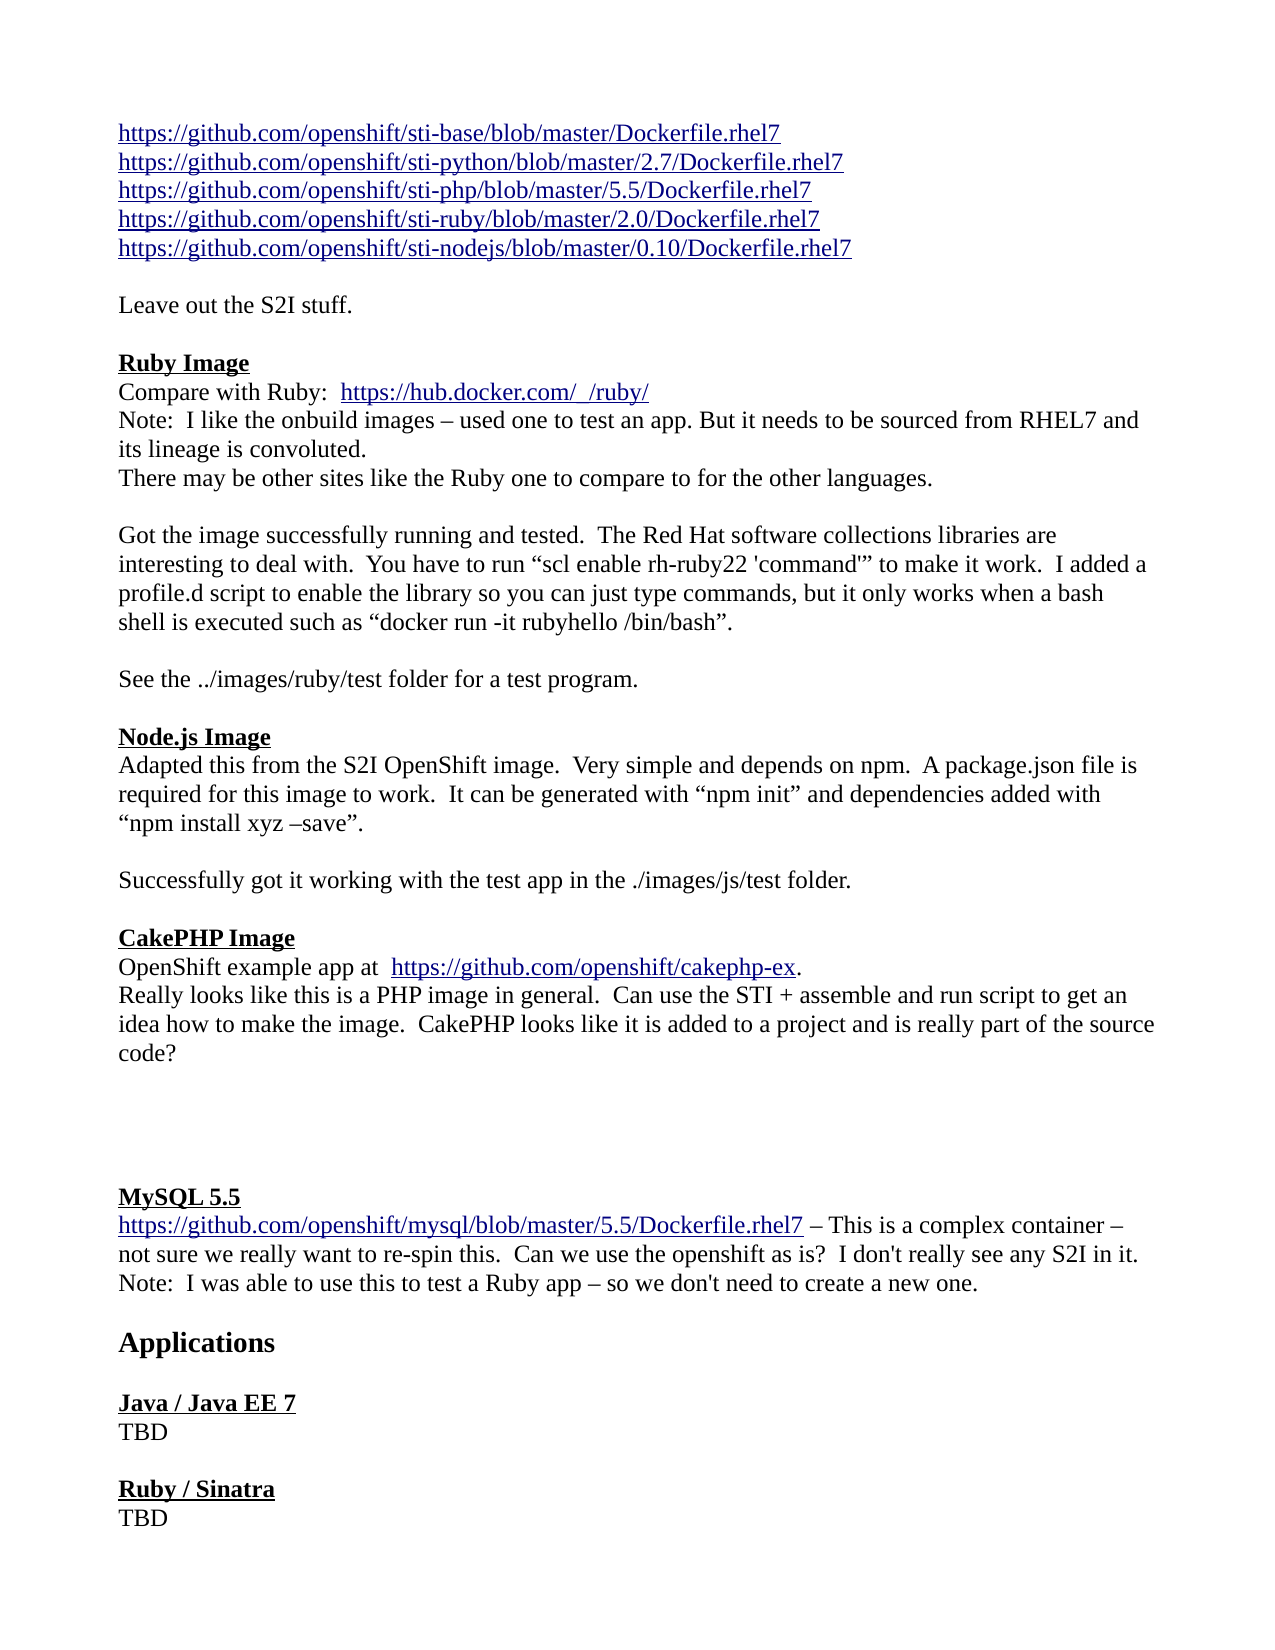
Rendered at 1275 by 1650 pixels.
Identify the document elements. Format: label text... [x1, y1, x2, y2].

text https://github.com/openshift/sti-nodejs/blob/master/0.10/Dockerfile.rhel7 [118, 233, 1157, 262]
text Node.js Image [118, 722, 1157, 751]
text https://github.com/openshift/sti-php/blob/master/5.5/Dockerfile.rhel7 [118, 176, 1157, 204]
text TBD [118, 1417, 1157, 1445]
text Leave out the S2I stuff. [118, 291, 1157, 319]
text Compare with Ruby: https://hub.docker.com/_/ruby/ [118, 377, 1157, 406]
text Note: I like the onbuild images – used one to test an app. But it needs to be sourced from RHEL7 and its lineage is convoluted. [118, 406, 1157, 463]
text TBD [118, 1503, 1157, 1532]
text MySQL 5.5 [118, 1182, 1157, 1211]
text Ruby / Sinatra [118, 1474, 1157, 1503]
text Successfully got it working with the test app in the ./images/js/test folder. [118, 866, 1157, 894]
text Adapted this from the S2I OpenShift image. Very simple and depends on npm. A package.json file is required for this image to work. It can be generated with “npm init” and dependencies added with “npm install xyz –save”. [118, 751, 1157, 837]
text OpenShift example app at https://github.com/openshift/cakephp-ex. [118, 952, 1157, 981]
text https://github.com/openshift/sti-python/blob/master/2.7/Dockerfile.rhel7 [118, 147, 1157, 176]
text CakePHP Image [118, 923, 1157, 952]
text There may be other sites like the Ruby one to compare to for the other languages. [118, 463, 1157, 492]
text https://github.com/openshift/sti-ruby/blob/master/2.0/Dockerfile.rhel7 [118, 204, 1157, 233]
text Java / Java EE 7 [118, 1388, 1157, 1417]
text Really looks like this is a PHP image in general. Can use the STI + assemble and run script to get an idea how to make the image. CakePHP looks like it is added to a project and is really part of the source code? [118, 981, 1157, 1067]
text Got the image successfully running and tested. The Red Hat software collections libraries are interesting to deal with. You have to run “scl enable rh-ruby22 'command'” to make it work. I added a profile.d script to enable the library so you can just type commands, but it only works when a bash shell is executed such as “docker run -it rubyhello /bin/bash”. [118, 521, 1157, 636]
text Applications [118, 1326, 1157, 1359]
text https://github.com/openshift/sti-base/blob/master/Dockerfile.rhel7 [118, 118, 1157, 147]
text Ruby Image [118, 348, 1157, 377]
text https://github.com/openshift/mysql/blob/master/5.5/Dockerfile.rhel7 – This is a complex container – not sure we really want to re-spin this. Can we use the openshift as is? I don't really see any S2I in it. Note: I was able to use this to test a Ruby app – so we don't need to create a new one. [118, 1211, 1157, 1297]
text See the ../images/ruby/test folder for a test program. [118, 664, 1157, 693]
